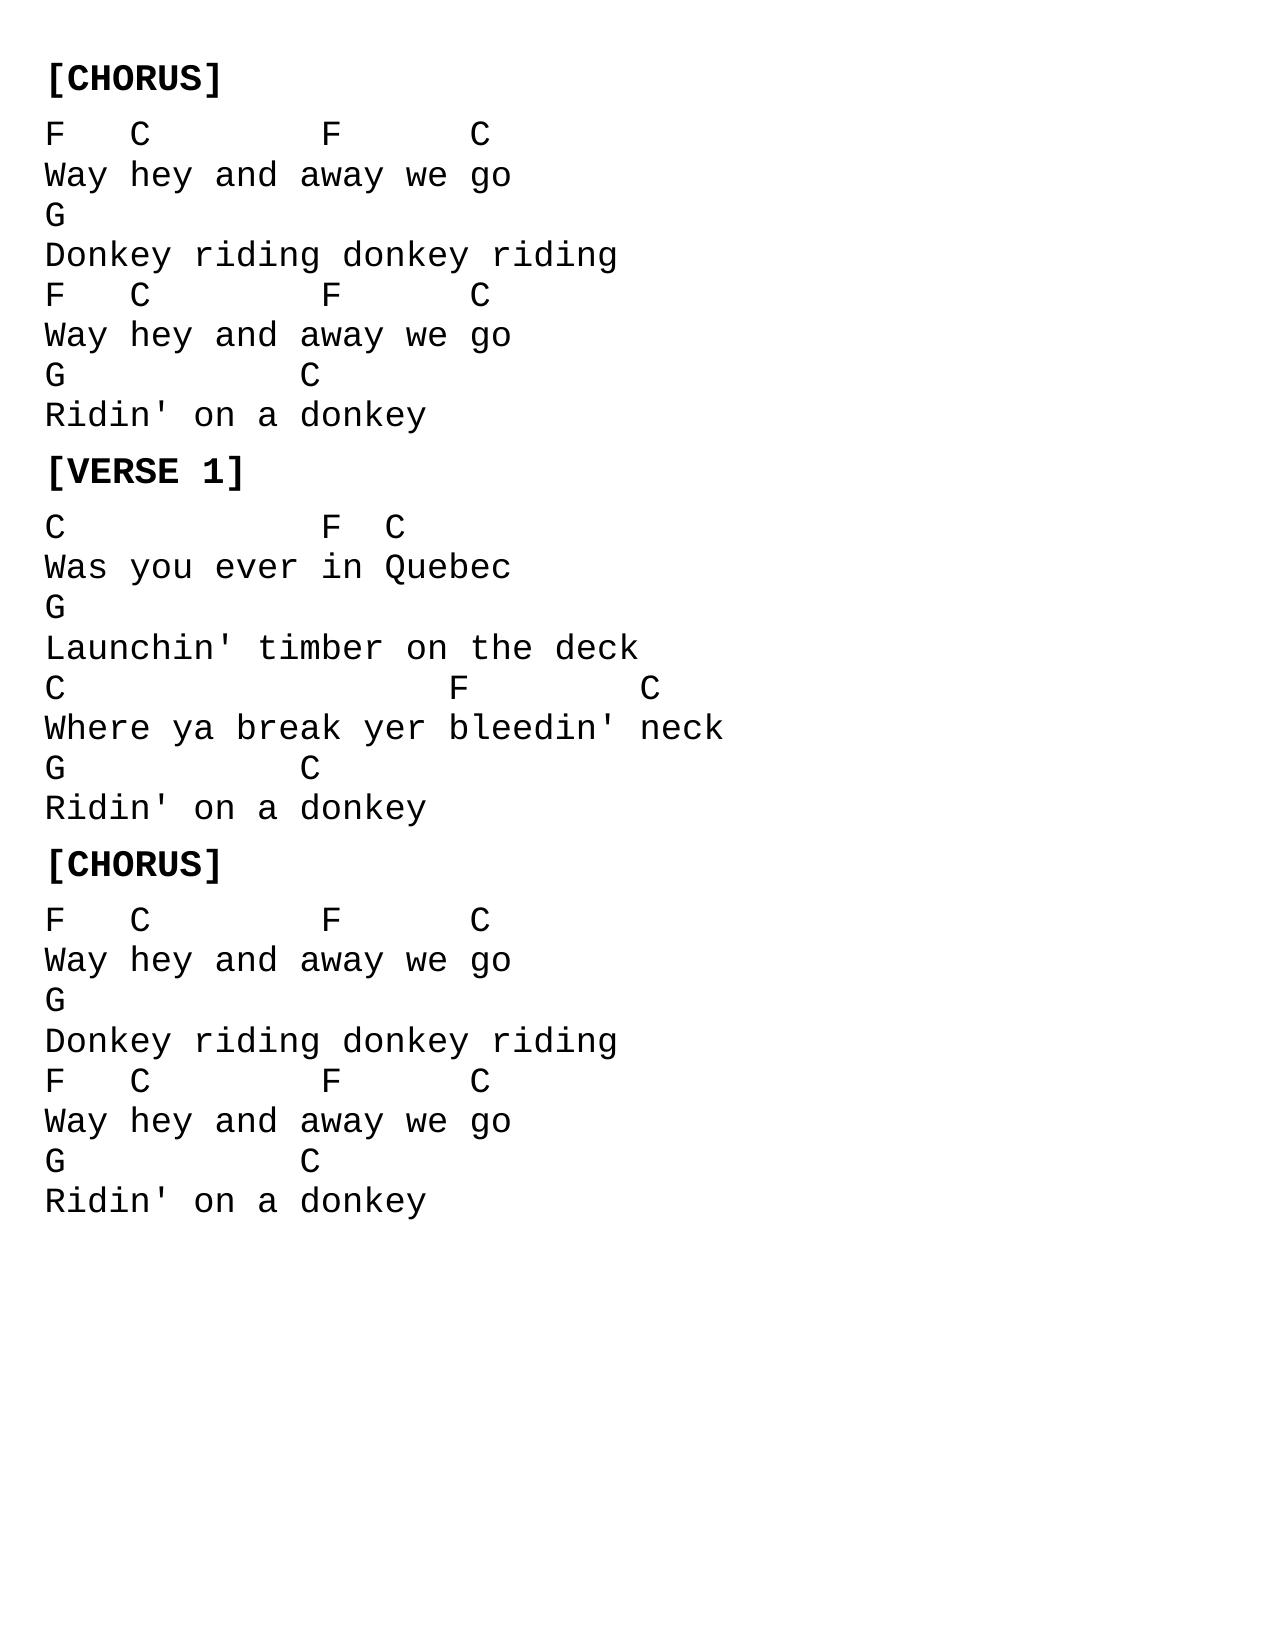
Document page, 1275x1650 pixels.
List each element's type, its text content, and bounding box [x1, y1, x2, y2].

subtitle [VERSE 1] [44, 452, 1098, 494]
text F C F C [44, 277, 1098, 317]
subtitle [CHORUS] [44, 59, 1098, 102]
text C F C [44, 670, 1098, 710]
text C F C [44, 509, 1098, 549]
text G C [44, 357, 1098, 397]
text Way hey and away we go [44, 1103, 1098, 1143]
text G [44, 982, 1098, 1022]
text G C [44, 1143, 1098, 1183]
text Ridin' on a donkey [44, 1183, 1098, 1223]
text F C F C [44, 116, 1098, 156]
text G [44, 589, 1098, 629]
text G [44, 197, 1098, 237]
text Way hey and away we go [44, 317, 1098, 357]
text Launchin' timber on the deck [44, 629, 1098, 670]
text Ridin' on a donkey [44, 397, 1098, 437]
text Way hey and away we go [44, 156, 1098, 197]
text F C F C [44, 902, 1098, 942]
text G C [44, 750, 1098, 790]
text Was you ever in Quebec [44, 549, 1098, 589]
subtitle [CHORUS] [44, 845, 1098, 887]
text Ridin' on a donkey [44, 790, 1098, 830]
text F C F C [44, 1063, 1098, 1103]
text Way hey and away we go [44, 942, 1098, 982]
text Donkey riding donkey riding [44, 237, 1098, 277]
text Where ya break yer bleedin' neck [44, 710, 1098, 750]
text Donkey riding donkey riding [44, 1022, 1098, 1063]
